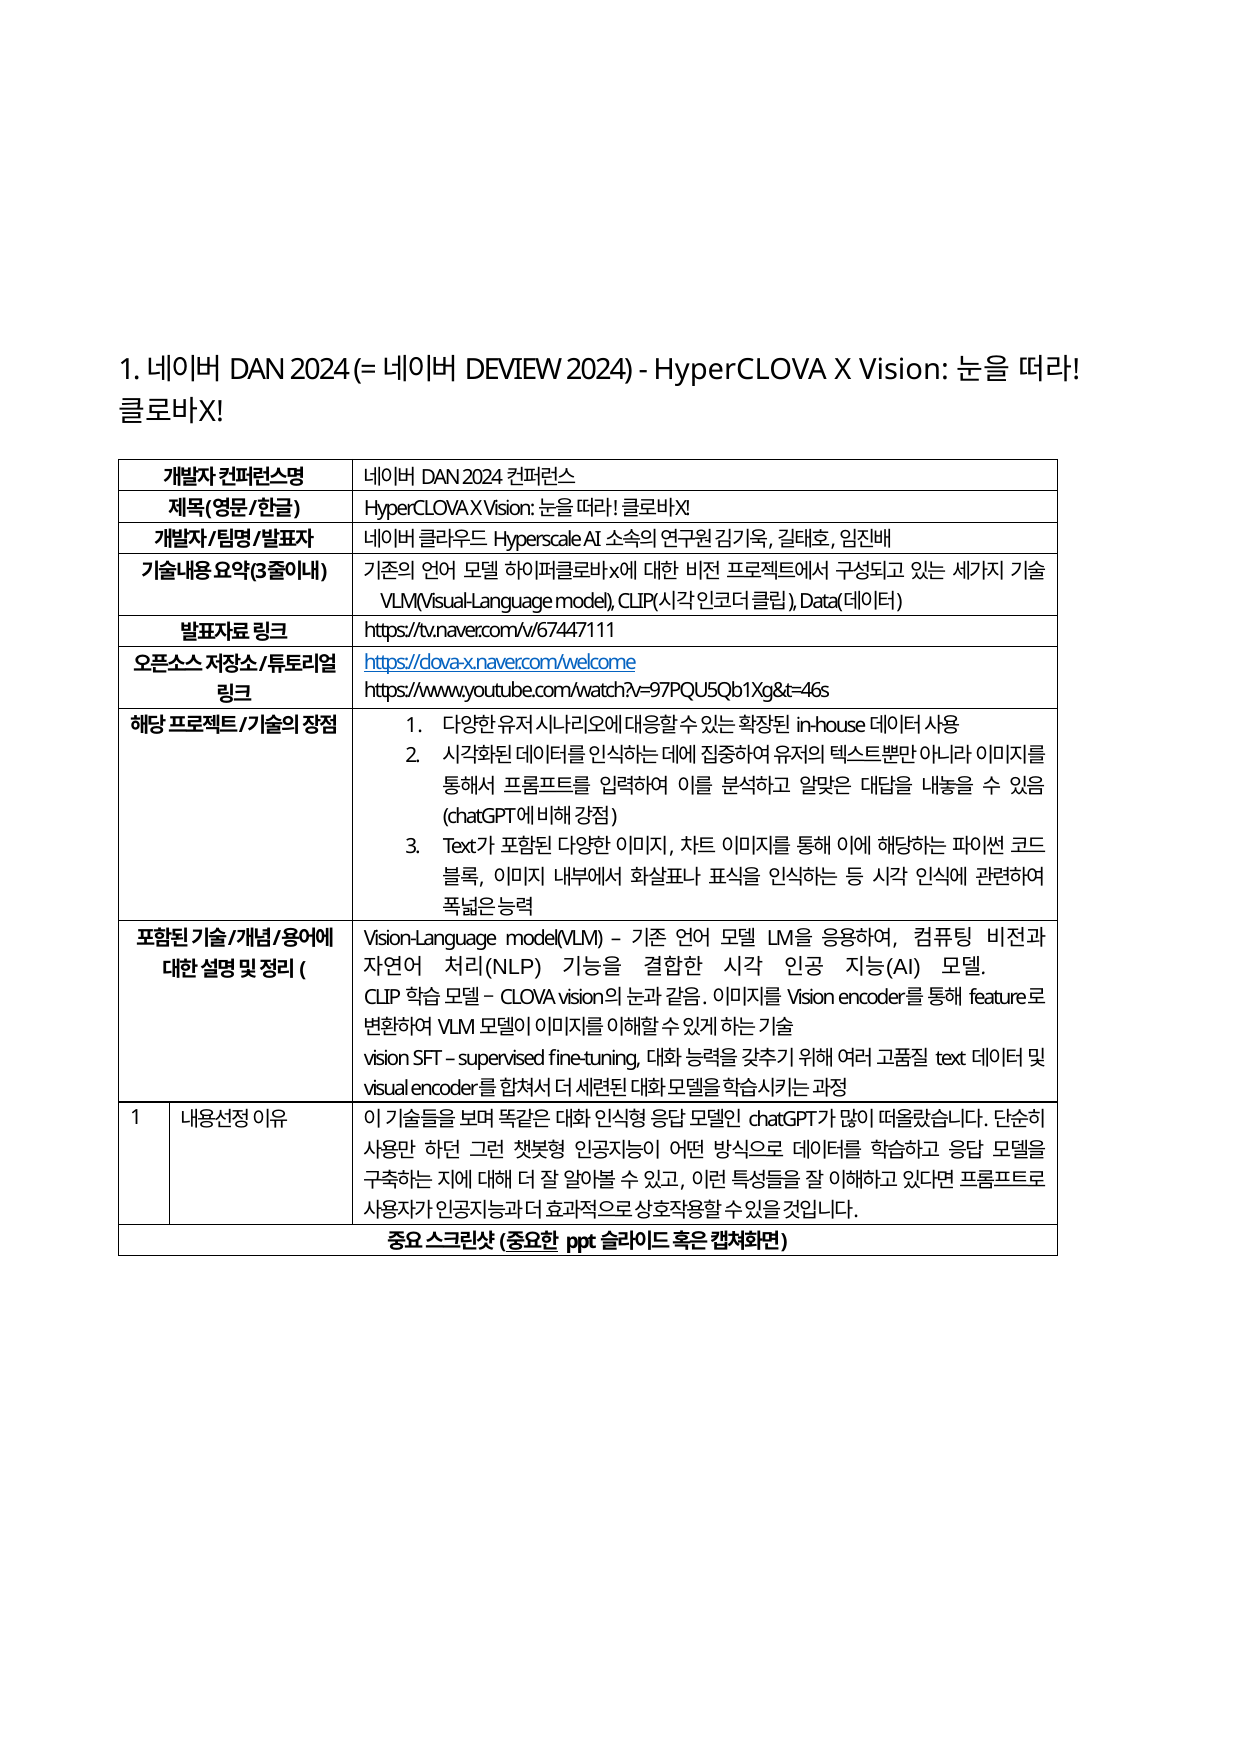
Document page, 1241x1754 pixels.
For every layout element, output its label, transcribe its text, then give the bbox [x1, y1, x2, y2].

table_cell 기술내용 요약(3줄이내) [119, 554, 352, 614]
table_cell 해당 프로젝트/기술의 장점 [119, 709, 352, 920]
table_cell https://tv.naver.com/v/67447111 [353, 616, 1057, 646]
table_cell 중요 스크린샷 (중요한 ppt 슬라이드 혹은 캡쳐화면) [119, 1225, 1057, 1255]
table_cell 1 [119, 1103, 169, 1224]
table_cell 네이버 클라우드 Hyperscale AI 소속의 연구원 김기욱, 길태호, 임진배 [353, 523, 1057, 553]
table_header 개발자 컨퍼런스명 [119, 460, 352, 490]
table_header 네이버 DAN 2024 컨퍼런스 [353, 460, 1057, 490]
table_cell 기존의 언어 모델 하이퍼클로바x에 대한 비전 프로젝트에서 구성되고 있는 세가지 기술 VLM(Visual-Language model), CLIP(시각 인코더 클립), Data(데이터) [353, 554, 1057, 614]
table_cell 다양한 유저 시나리오에 대응할 수 있는 확장된 in-house 데이터 사용 시각화된 데이터를 인식하는 데에 집중하여 유저의 텍스트뿐만 아니라 이미지를 통해서 프롬프트를 입력하여 이를 분석하고 알맞은 대답을 내놓을 수 있음 (chatGPT에 비해 강점) Text가 포함된 다양한 이미지, 차트 이미지를 통해 이에 해당하는 파이썬 코드 블록, 이미지 내부에서 화살표나 표식을 인식하는 등 시각 인식에 관련하여 폭넓은 능력 [353, 709, 1057, 920]
table_cell https://clova-x.naver.com/welcome https://www.youtube.com/watch?v=97PQU5Qb1Xg&t=46s [353, 647, 1057, 707]
table_cell 이 기술들을 보며 똑같은 대화 인식형 응답 모델인 chatGPT가 많이 떠올랐습니다. 단순히 사용만 하던 그런 챗봇형 인공지능이 어떤 방식으로 데이터를 학습하고 응답 모델을 구축하는 지에 대해 더 잘 알아볼 수 있고, 이런 특성들을 잘 이해하고 있다면 프롬프트로 사용자가 인공지능과 더 효과적으로 상호작용할 수 있을 것입니다. [353, 1103, 1057, 1224]
subtitle 1. 네이버 DAN 2024 (= 네이버 DEVIEW 2024) - HyperCLOVA X Vision: 눈을 떠라! 클로바X! [118, 346, 1122, 430]
table_cell 개발자/팀명/발표자 [119, 523, 352, 553]
table_cell 오픈소스 저장소/튜토리얼 링크 [119, 647, 352, 707]
table_cell 내용선정 이유 [170, 1103, 352, 1224]
table_cell Vision-Language model(VLM) – 기존 언어 모델 LM을 응용하여, 컴퓨팅 비전과 자연어 처리(NLP) 기능을 결합한 시각 인공 지능(AI) 모델. CLIP 학습 모델 – CLOVA vision의 눈과 같음. 이미지를 Vision encoder를 통해 feature로 변환하여 VLM 모델이 이미지를 이해할 수 있게 하는 기술 vision SFT – supervised fine-tuning, 대화 능력을 갖추기 위해 여러 고품질 text 데이터 및 visual encoder를 합쳐서 더 세련된 대화 모델을 학습시키는 과정 [353, 921, 1057, 1101]
table_cell 포함된 기술/개념/용어에 대한 설명 및 정리 ( [119, 921, 352, 1101]
table_cell 제목(영문/한글) [119, 491, 352, 522]
table_cell HyperCLOVA X Vision: 눈을 떠라! 클로바X! [353, 491, 1057, 522]
table_cell 발표자료 링크 [119, 616, 352, 646]
